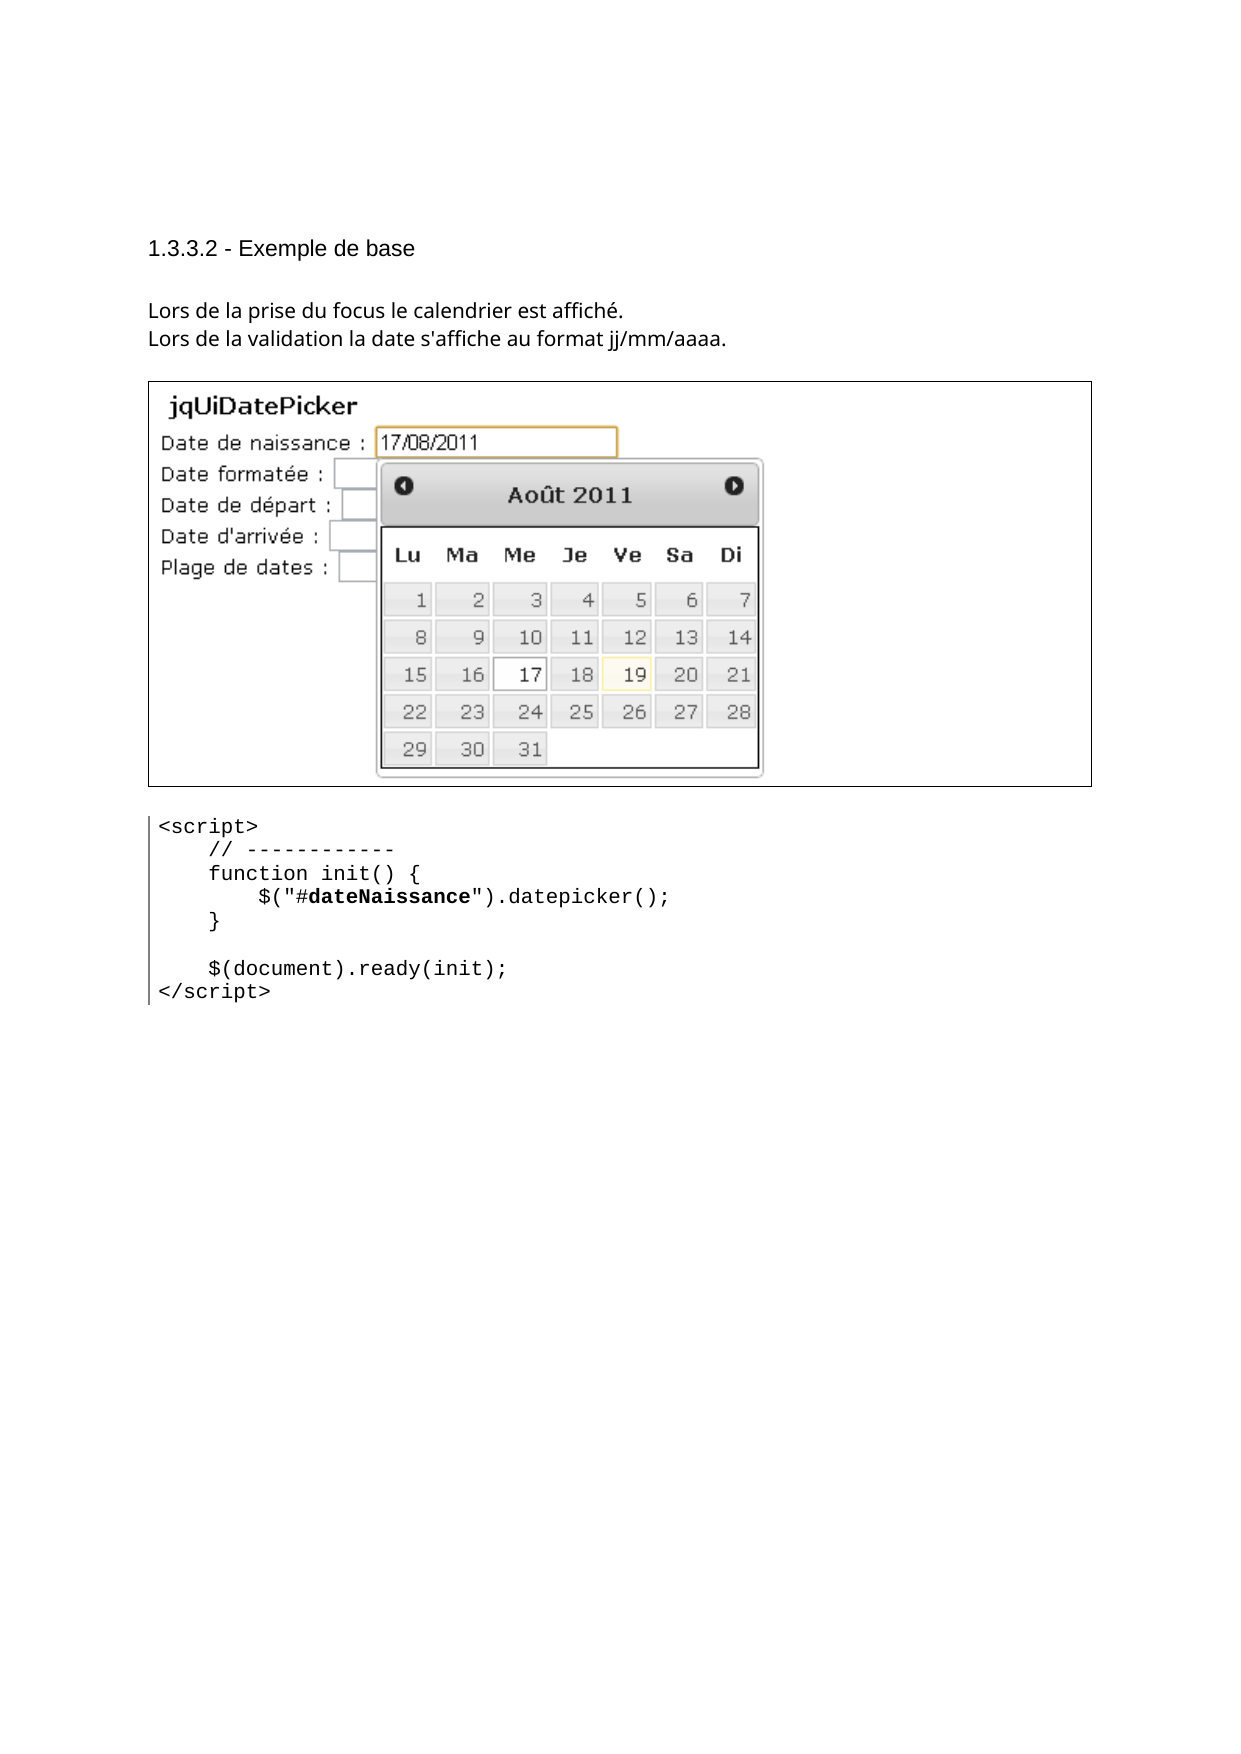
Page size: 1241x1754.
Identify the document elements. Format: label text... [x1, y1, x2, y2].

text } [150, 910, 1092, 934]
text Lors de la prise du focus le calendrier est affiché. [148, 296, 1092, 324]
text <script> [150, 816, 1092, 839]
text $(document).ready(init); [150, 957, 1092, 981]
text </script> [150, 981, 1092, 1005]
text // ------------ [150, 839, 1092, 863]
text $("#dateNaissance").datepicker(); [150, 887, 1092, 910]
text Lors de la validation la date s'affiche au format jj/mm/aaaa. [148, 324, 1092, 353]
subtitle - Exemple de base [148, 235, 1092, 261]
text function init() { [150, 863, 1092, 887]
